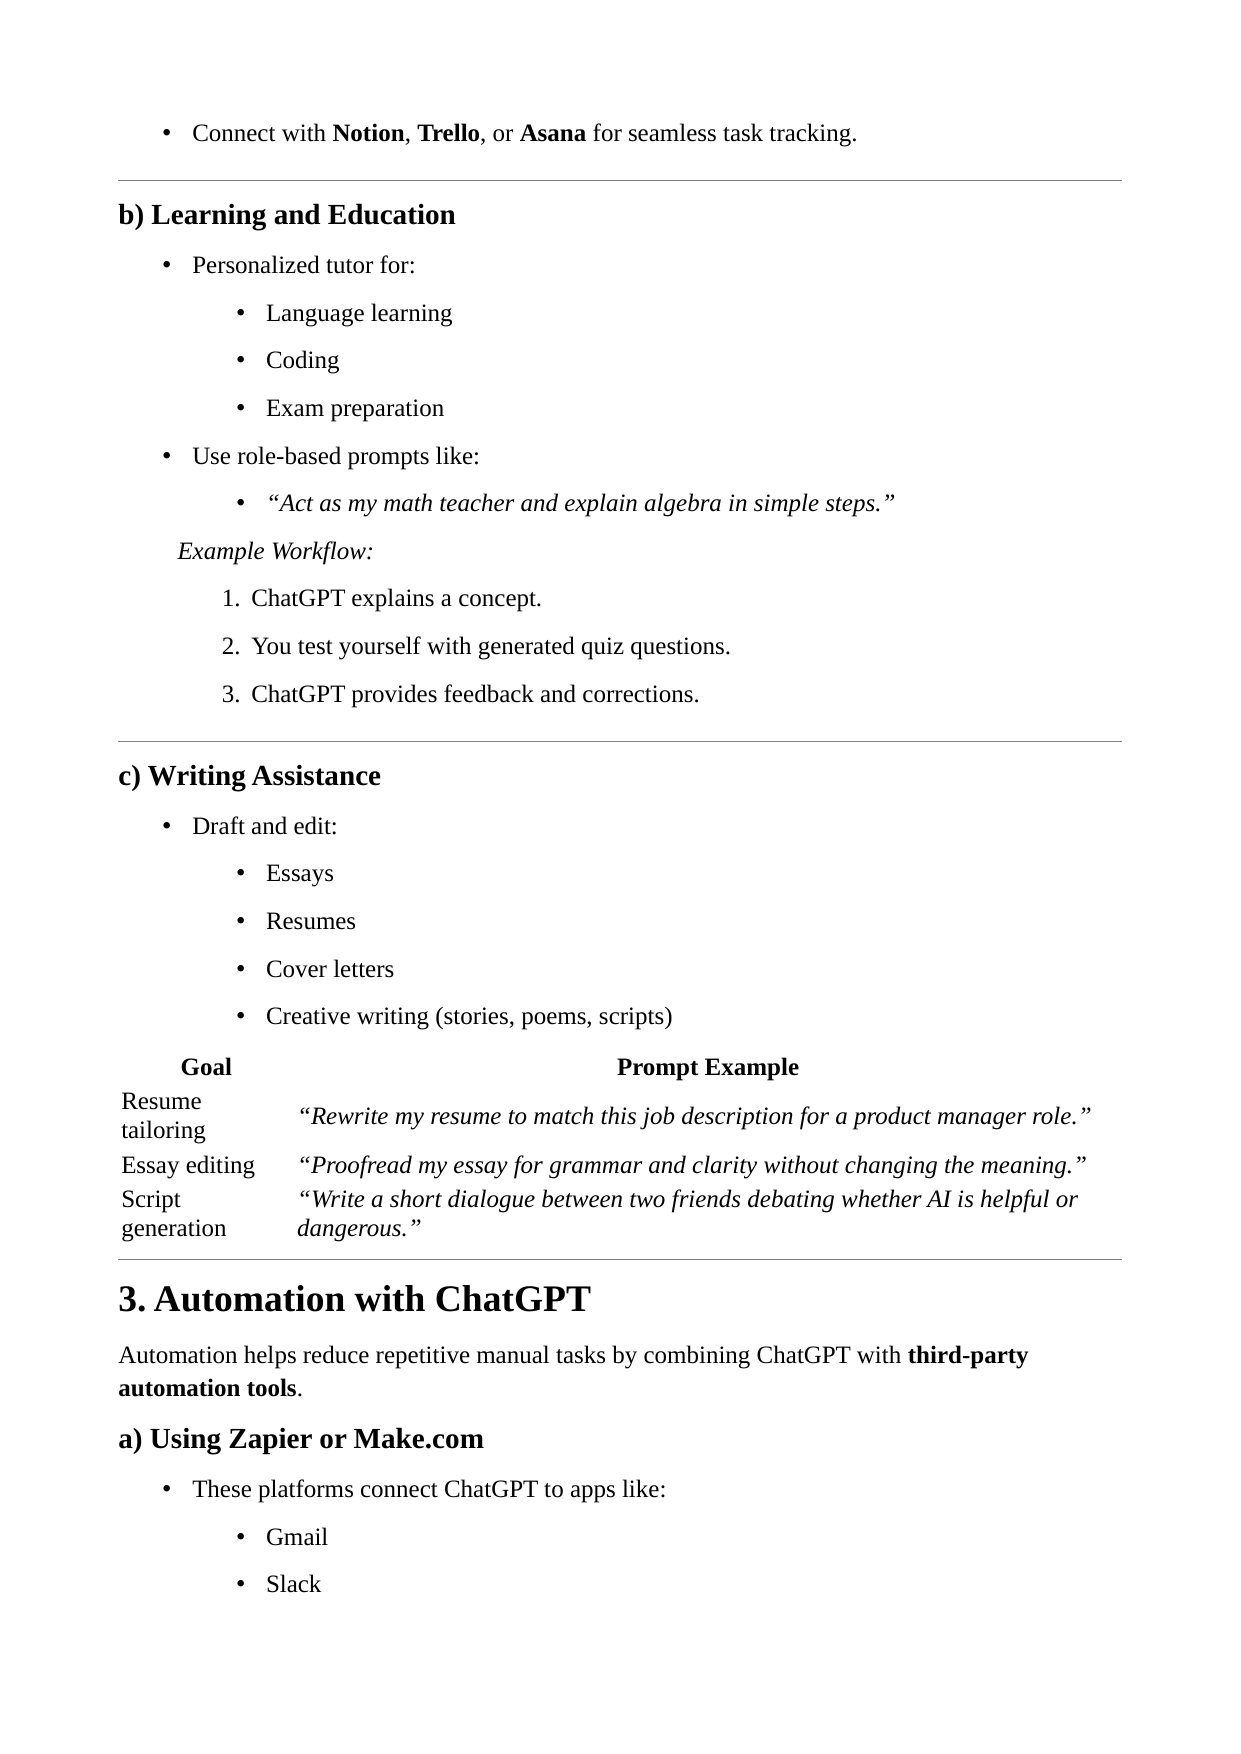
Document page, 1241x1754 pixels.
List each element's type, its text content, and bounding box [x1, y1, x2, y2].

list Use role-based prompts like: [162, 441, 1122, 469]
text Automation helps reduce repetitive manual tasks by combining ChatGPT with third-party automation tools. [118, 1340, 1122, 1402]
list Connect with Notion, Trello, or Asana for seamless task tracking. [162, 118, 1122, 147]
table_cell Script generation [118, 1181, 294, 1245]
subtitle 3. Automation with ChatGPT [118, 1276, 1122, 1319]
list Creative writing (stories, poems, scripts) [236, 1001, 1122, 1030]
table_header Goal [118, 1049, 294, 1083]
list Language learning [236, 298, 1122, 327]
list Exam preparation [236, 393, 1122, 422]
subtitle b) Learning and Education [118, 197, 1122, 231]
list These platforms connect ChatGPT to apps like: [162, 1474, 1122, 1503]
list Personalized tutor for: [162, 250, 1122, 279]
table_header Prompt Example [294, 1049, 1122, 1083]
subtitle a) Using Zapier or Make.com [118, 1421, 1122, 1454]
table_cell Resume tailoring [118, 1084, 294, 1147]
table_cell “Rewrite my resume to match this job description for a product manager role.” [294, 1084, 1122, 1147]
list ChatGPT explains a concept. [222, 583, 1063, 612]
list Gmail [236, 1522, 1122, 1551]
subtitle c) Writing Assistance [118, 758, 1122, 791]
list Resumes [236, 906, 1122, 935]
list Cover letters [236, 954, 1122, 982]
table_cell “Proofread my essay for grammar and clarity without changing the meaning.” [294, 1147, 1122, 1181]
list “Act as my math teacher and explain algebra in simple steps.” [236, 488, 1122, 517]
list Coding [236, 346, 1122, 374]
table_cell Essay editing [118, 1147, 294, 1181]
table_cell “Write a short dialogue between two friends debating whether AI is helpful or dangerous.” [294, 1181, 1122, 1245]
list You test yourself with generated quiz questions. [222, 631, 1063, 660]
list Essays [236, 858, 1122, 887]
list Draft and edit: [162, 811, 1122, 840]
list Slack [236, 1569, 1122, 1598]
list ChatGPT provides feedback and corrections. [222, 679, 1063, 707]
text Example Workflow: [177, 536, 1063, 565]
